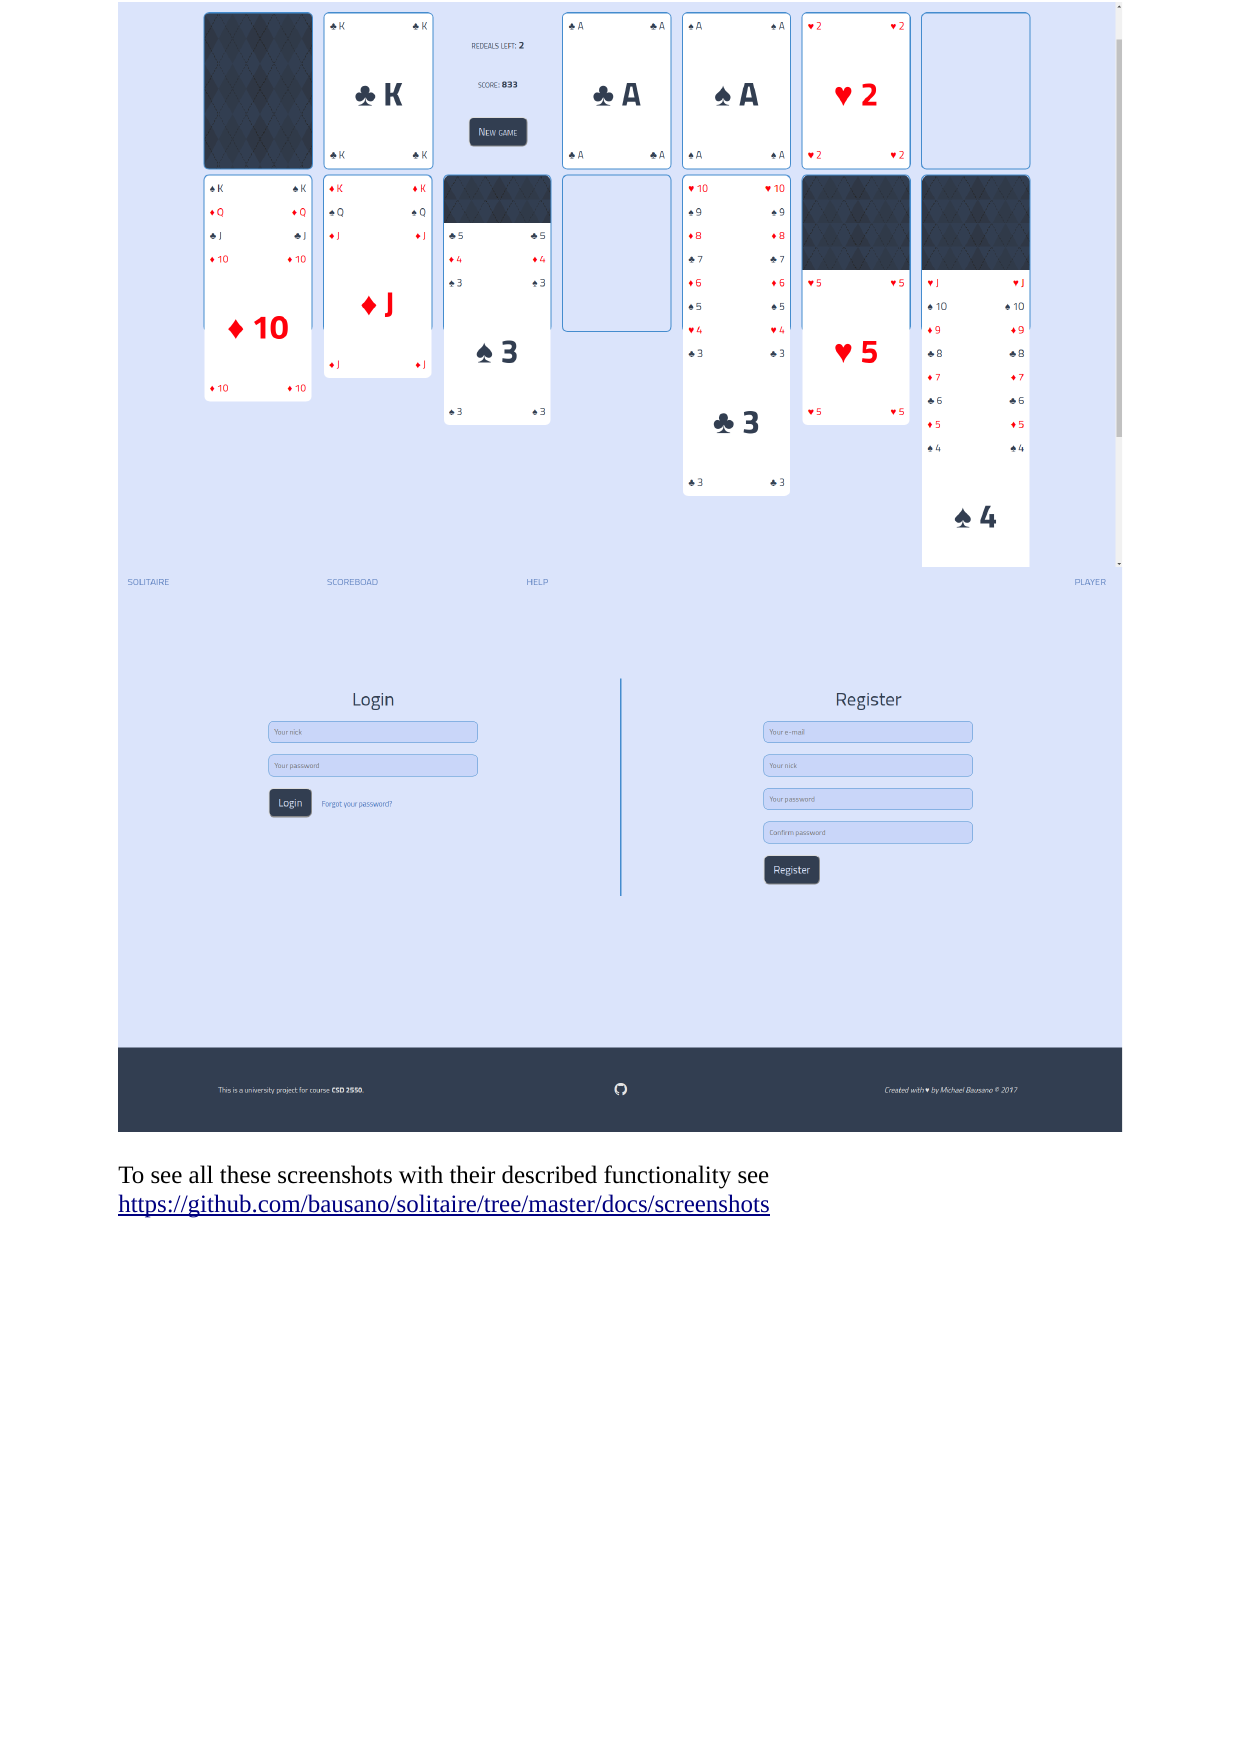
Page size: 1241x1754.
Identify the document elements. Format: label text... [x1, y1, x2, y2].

text https://github.com/bausano/solitaire/tree/master/docs/screenshots [118, 1189, 1122, 1218]
text To see all these screenshots with their described functionality see [118, 1161, 1122, 1189]
picture [118, 2, 1123, 1132]
